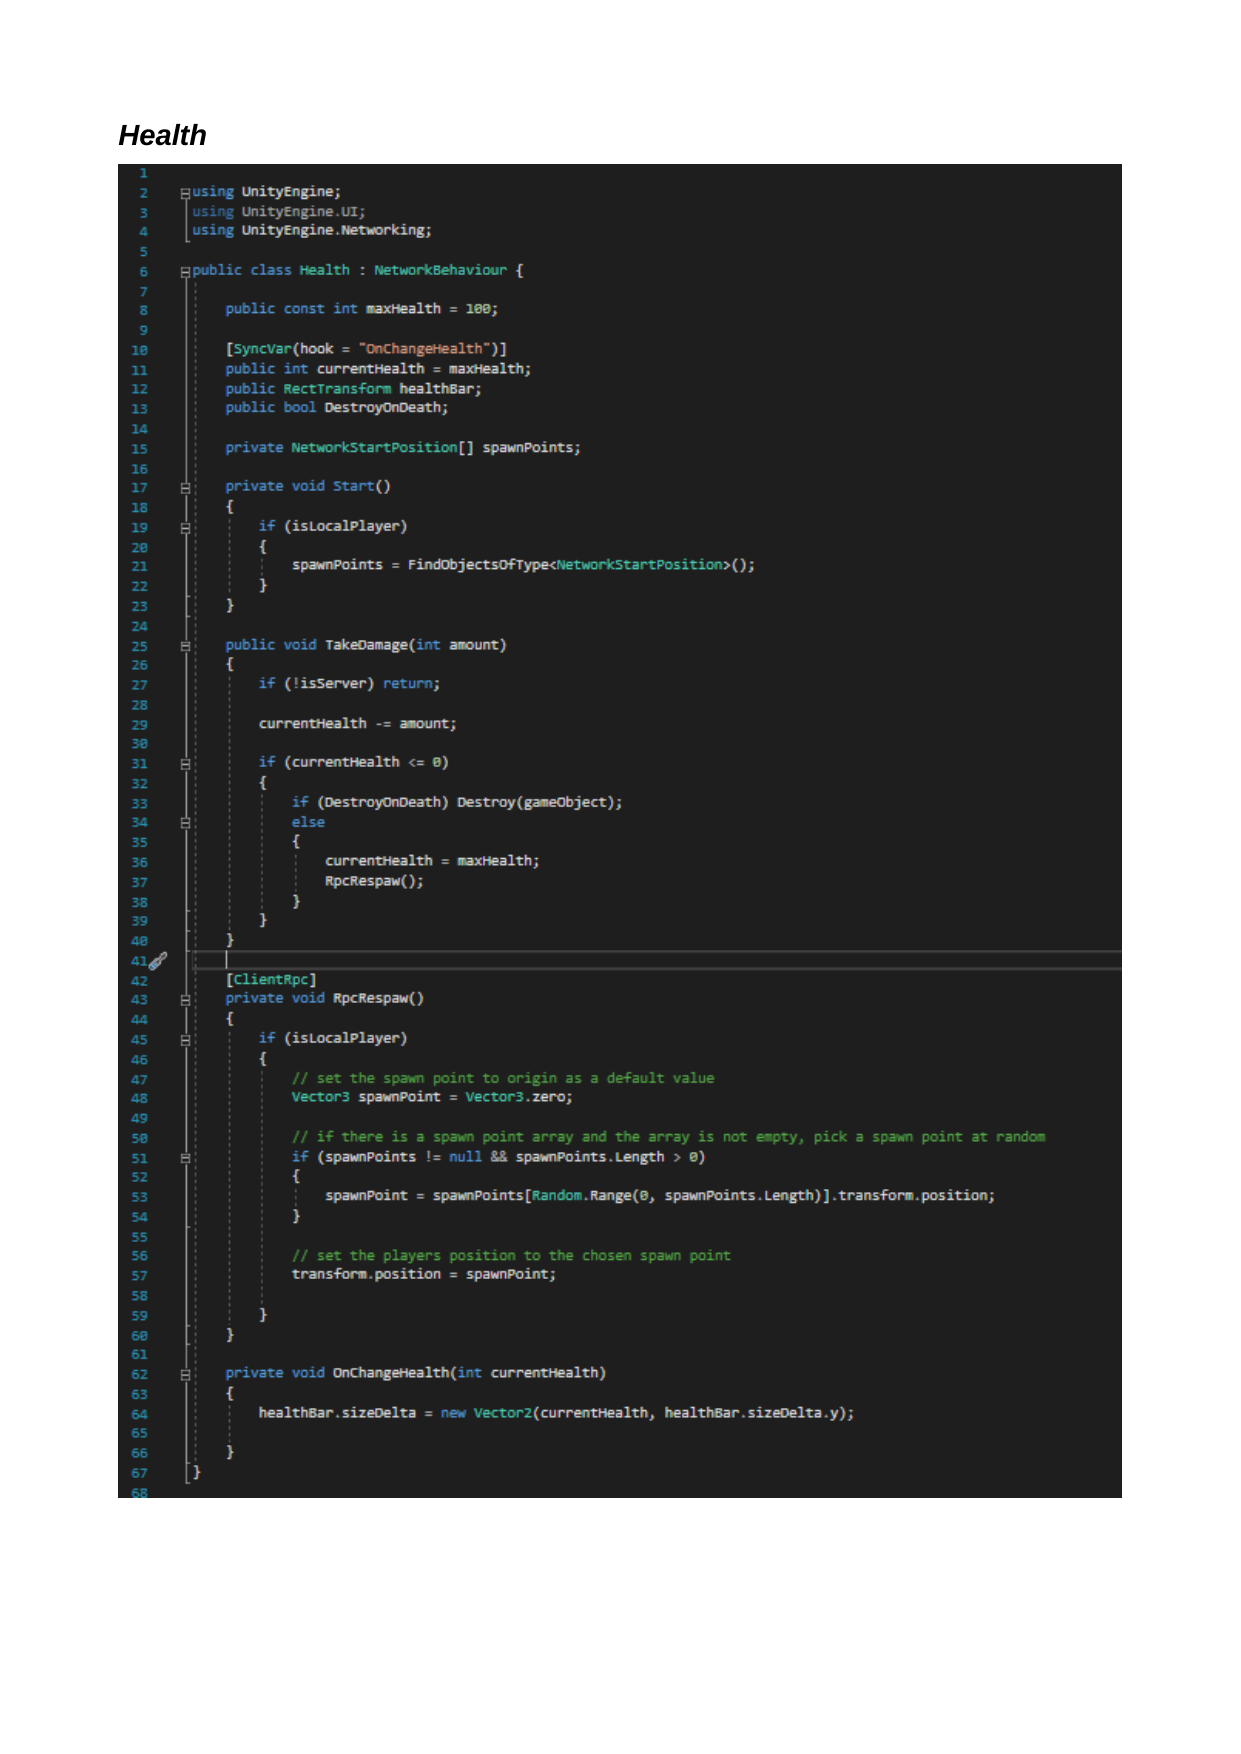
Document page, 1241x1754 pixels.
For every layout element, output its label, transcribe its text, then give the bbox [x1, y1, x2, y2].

picture [118, 164, 1122, 1498]
subtitle Health [118, 118, 1122, 152]
